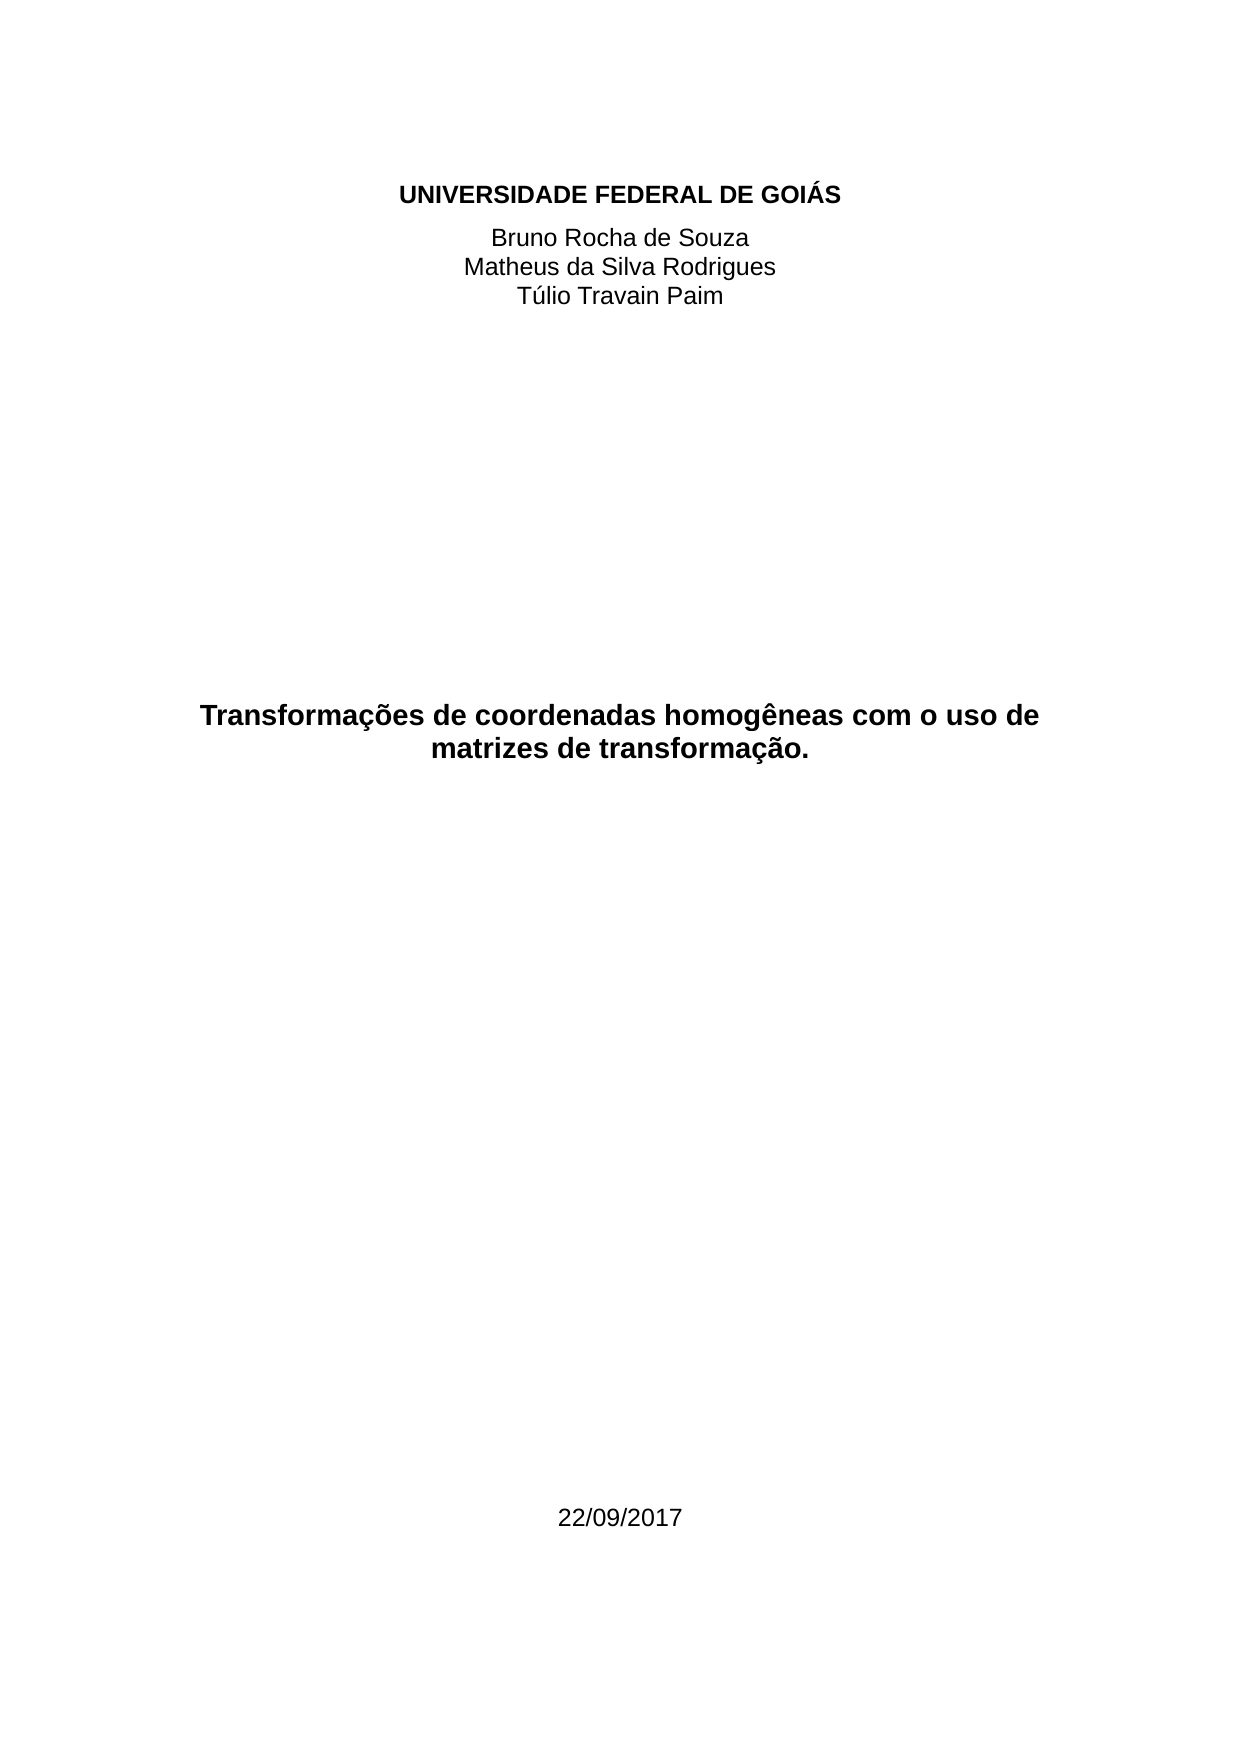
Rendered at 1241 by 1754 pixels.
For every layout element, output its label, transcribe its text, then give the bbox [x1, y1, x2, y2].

text Túlio Travain Paim [150, 281, 1090, 309]
text UNIVERSIDADE FEDERAL DE GOIÁS [150, 180, 1090, 209]
text 22/09/2017 [150, 1503, 1090, 1531]
text Transformações de coordenadas homogêneas com o uso de matrizes de transformação. [150, 698, 1090, 765]
text Bruno Rocha de Souza [150, 223, 1090, 252]
text Matheus da Silva Rodrigues [150, 252, 1090, 281]
